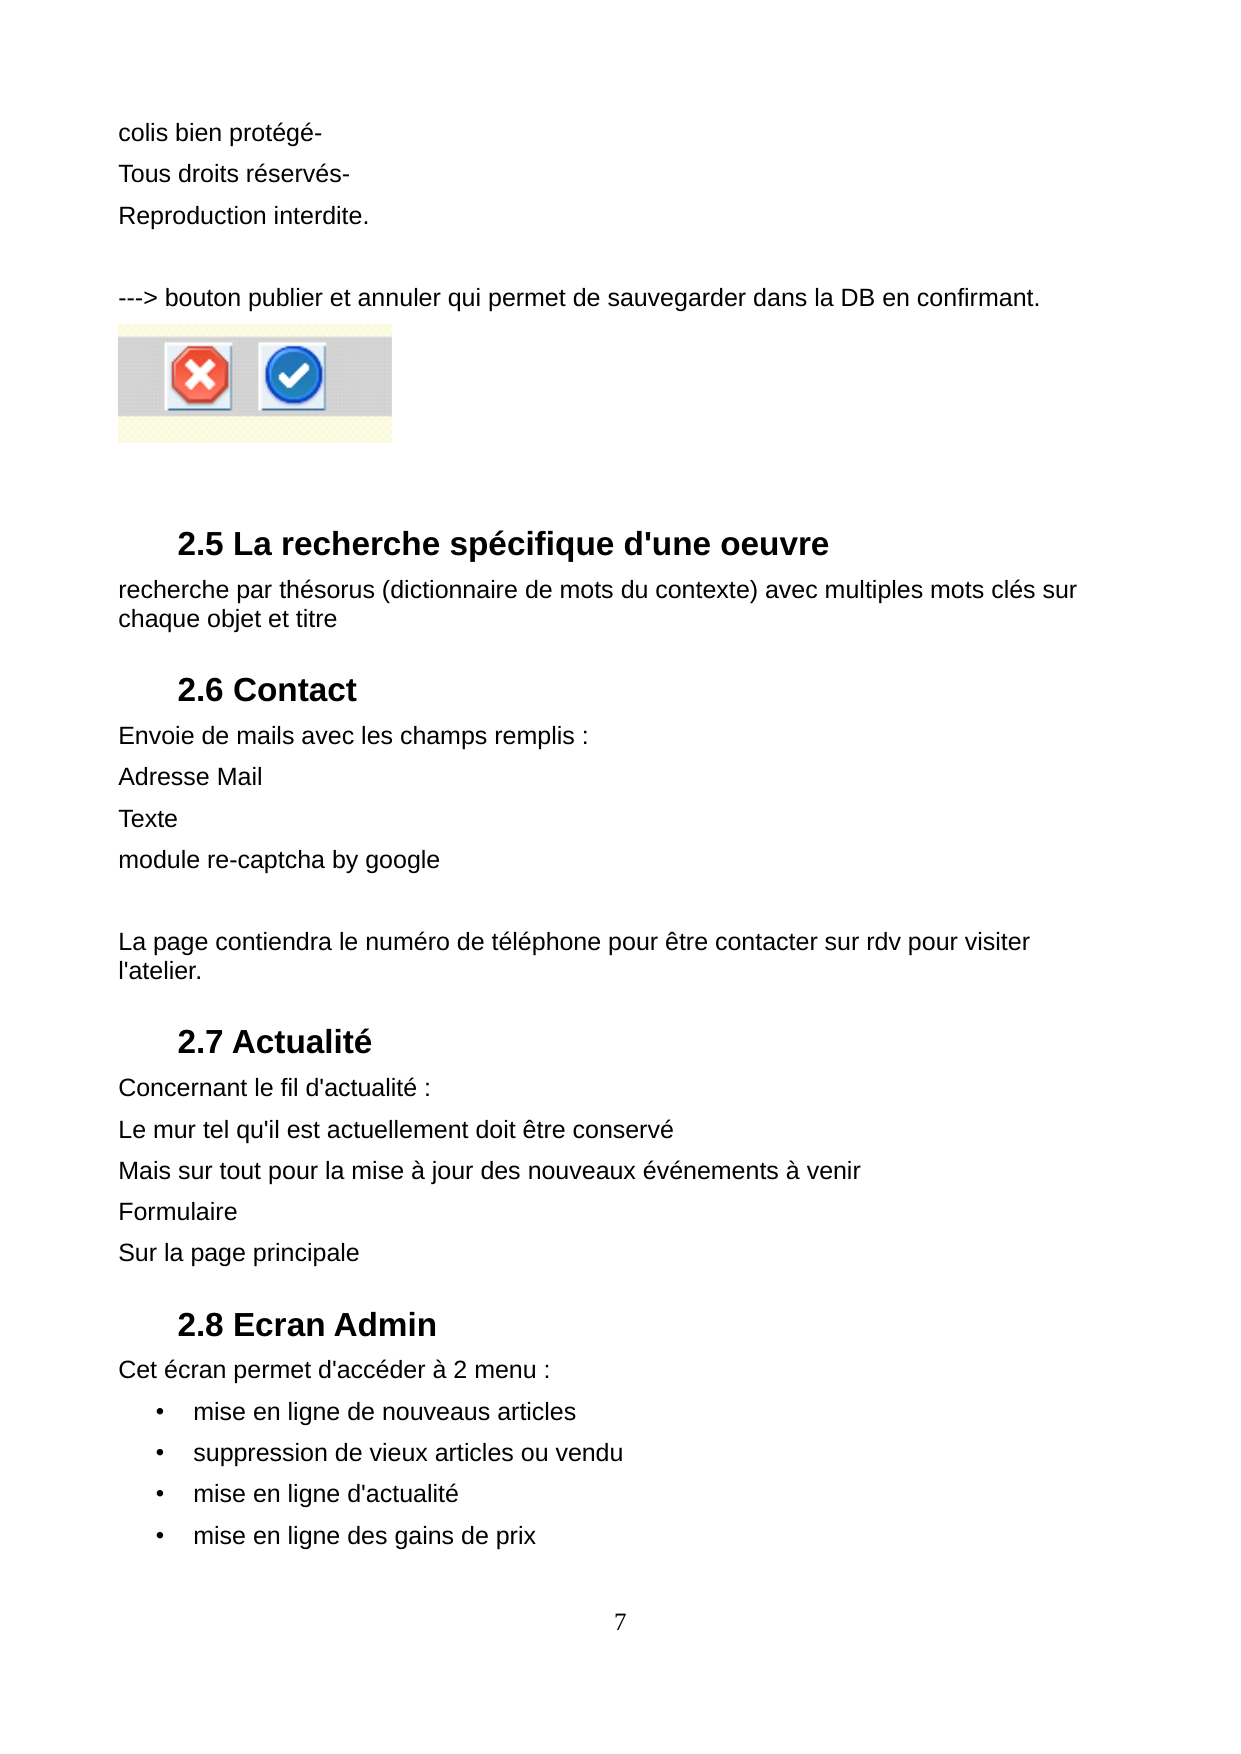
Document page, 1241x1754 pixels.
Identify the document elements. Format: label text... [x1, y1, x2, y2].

text La page contiendra le numéro de téléphone pour être contacter sur rdv pour visiter l'atelier. [118, 927, 1122, 985]
text Concernant le fil d'actualité : [118, 1073, 1122, 1102]
text colis bien protégé- [118, 118, 1122, 147]
list mise en ligne de nouveaus articles [156, 1397, 1122, 1426]
text ---> bouton publier et annuler qui permet de sauvegarder dans la DB en confirmant. [118, 283, 1122, 312]
list mise en ligne d'actualité [156, 1479, 1122, 1508]
text Le mur tel qu'il est actuellement doit être conservé [118, 1114, 1122, 1143]
subtitle 2.7 Actualité [118, 1022, 1122, 1061]
text recherche par thésorus (dictionnaire de mots du contexte) avec multiples mots clés sur chaque objet et titre [118, 575, 1122, 633]
text Reproduction interdite. [118, 201, 1122, 229]
text Sur la page principale [118, 1238, 1122, 1267]
text Envoie de mails avec les champs remplis : [118, 721, 1122, 750]
text Formulaire [118, 1197, 1122, 1226]
text module re-captcha by google [118, 845, 1122, 874]
list mise en ligne des gains de prix [156, 1521, 1122, 1550]
subtitle 2.5 La recherche spécifique d'une oeuvre [118, 524, 1122, 563]
list suppression de vieux articles ou vendu [156, 1438, 1122, 1467]
text Mais sur tout pour la mise à jour des nouveaux événements à venir [118, 1156, 1122, 1184]
text Texte [118, 804, 1122, 832]
subtitle 2.6 Contact [118, 670, 1122, 709]
subtitle 2.8 Ecran Admin [118, 1304, 1122, 1343]
text Cet écran permet d'accéder à 2 menu : [118, 1356, 1122, 1384]
text Adresse Mail [118, 762, 1122, 791]
text Tous droits réservés- [118, 159, 1122, 188]
